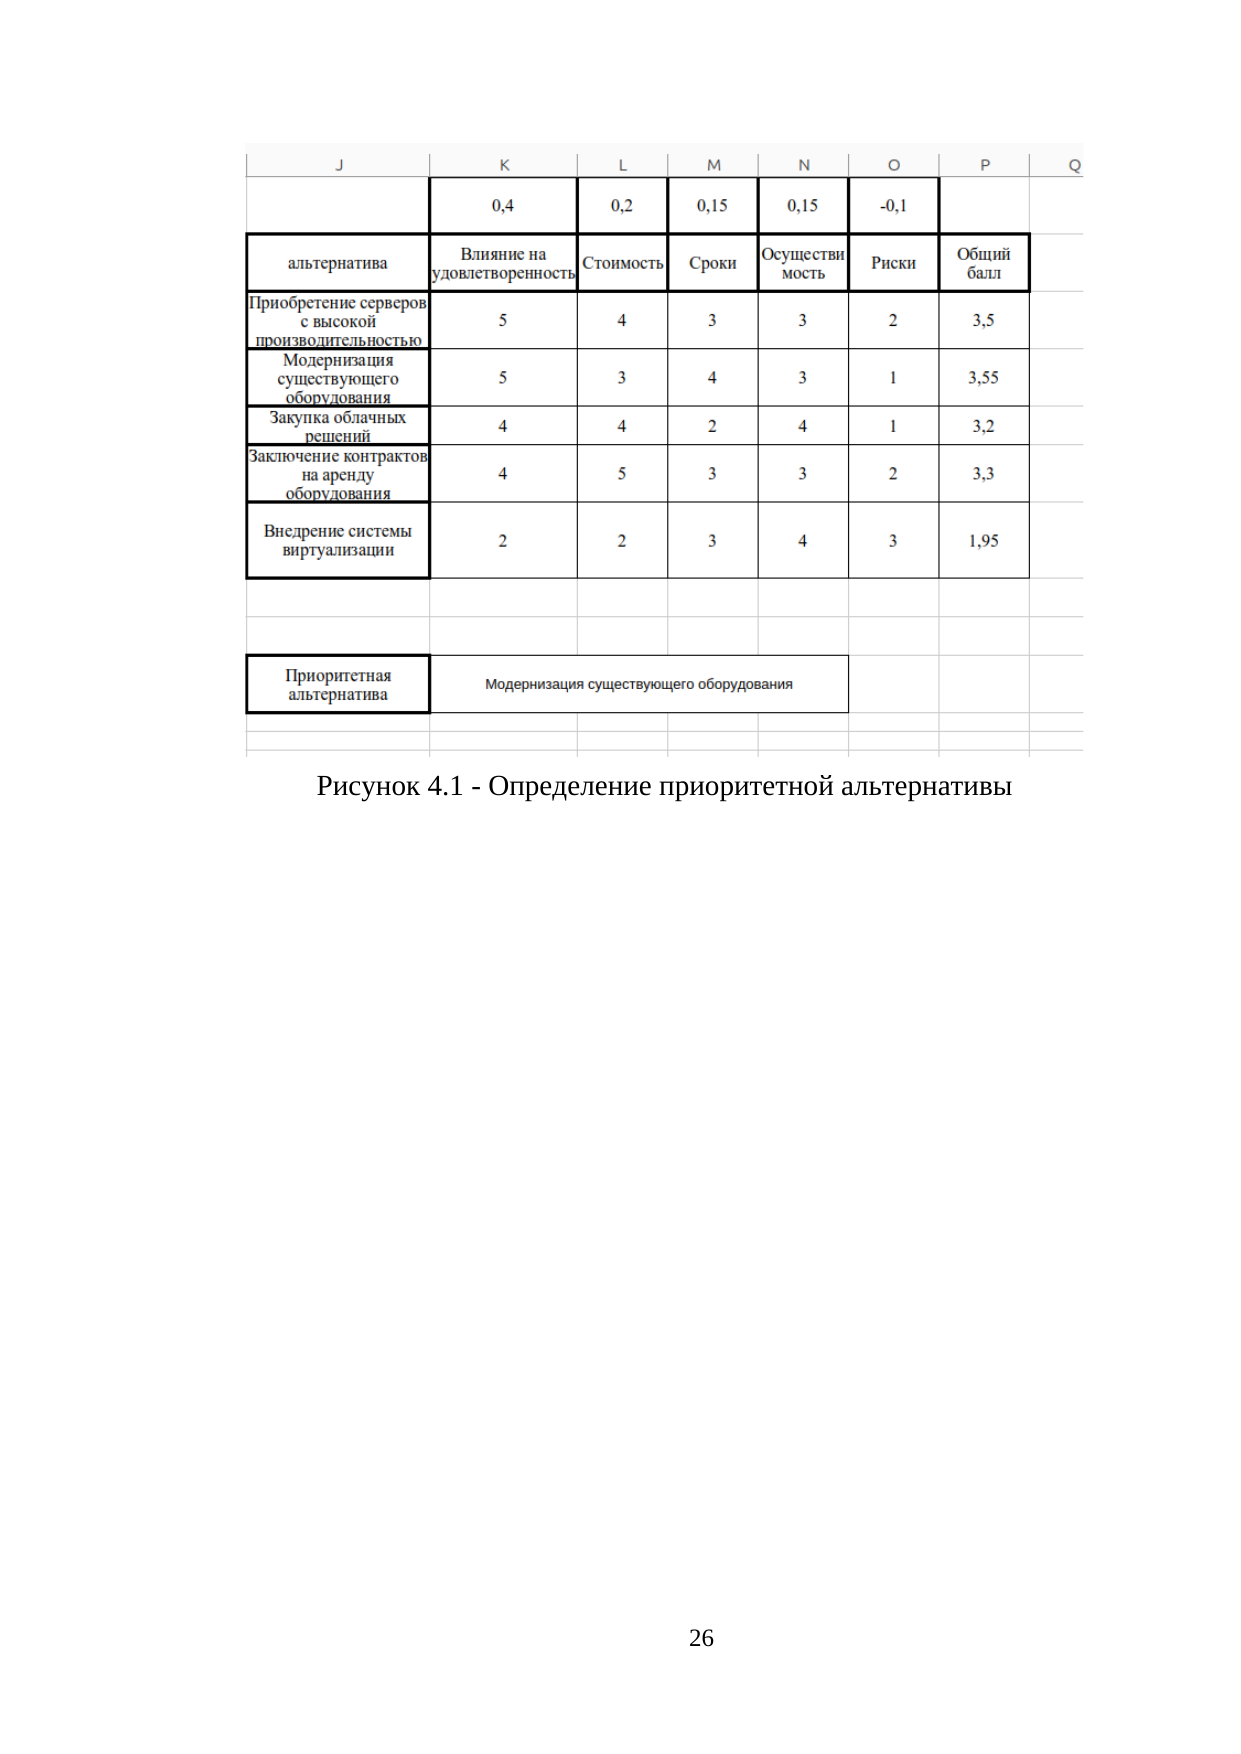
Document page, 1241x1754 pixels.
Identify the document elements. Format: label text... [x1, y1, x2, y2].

text Рисунок 4.1 - Определение приоритетной альтернативы [245, 757, 1083, 802]
picture [245, 143, 1084, 757]
